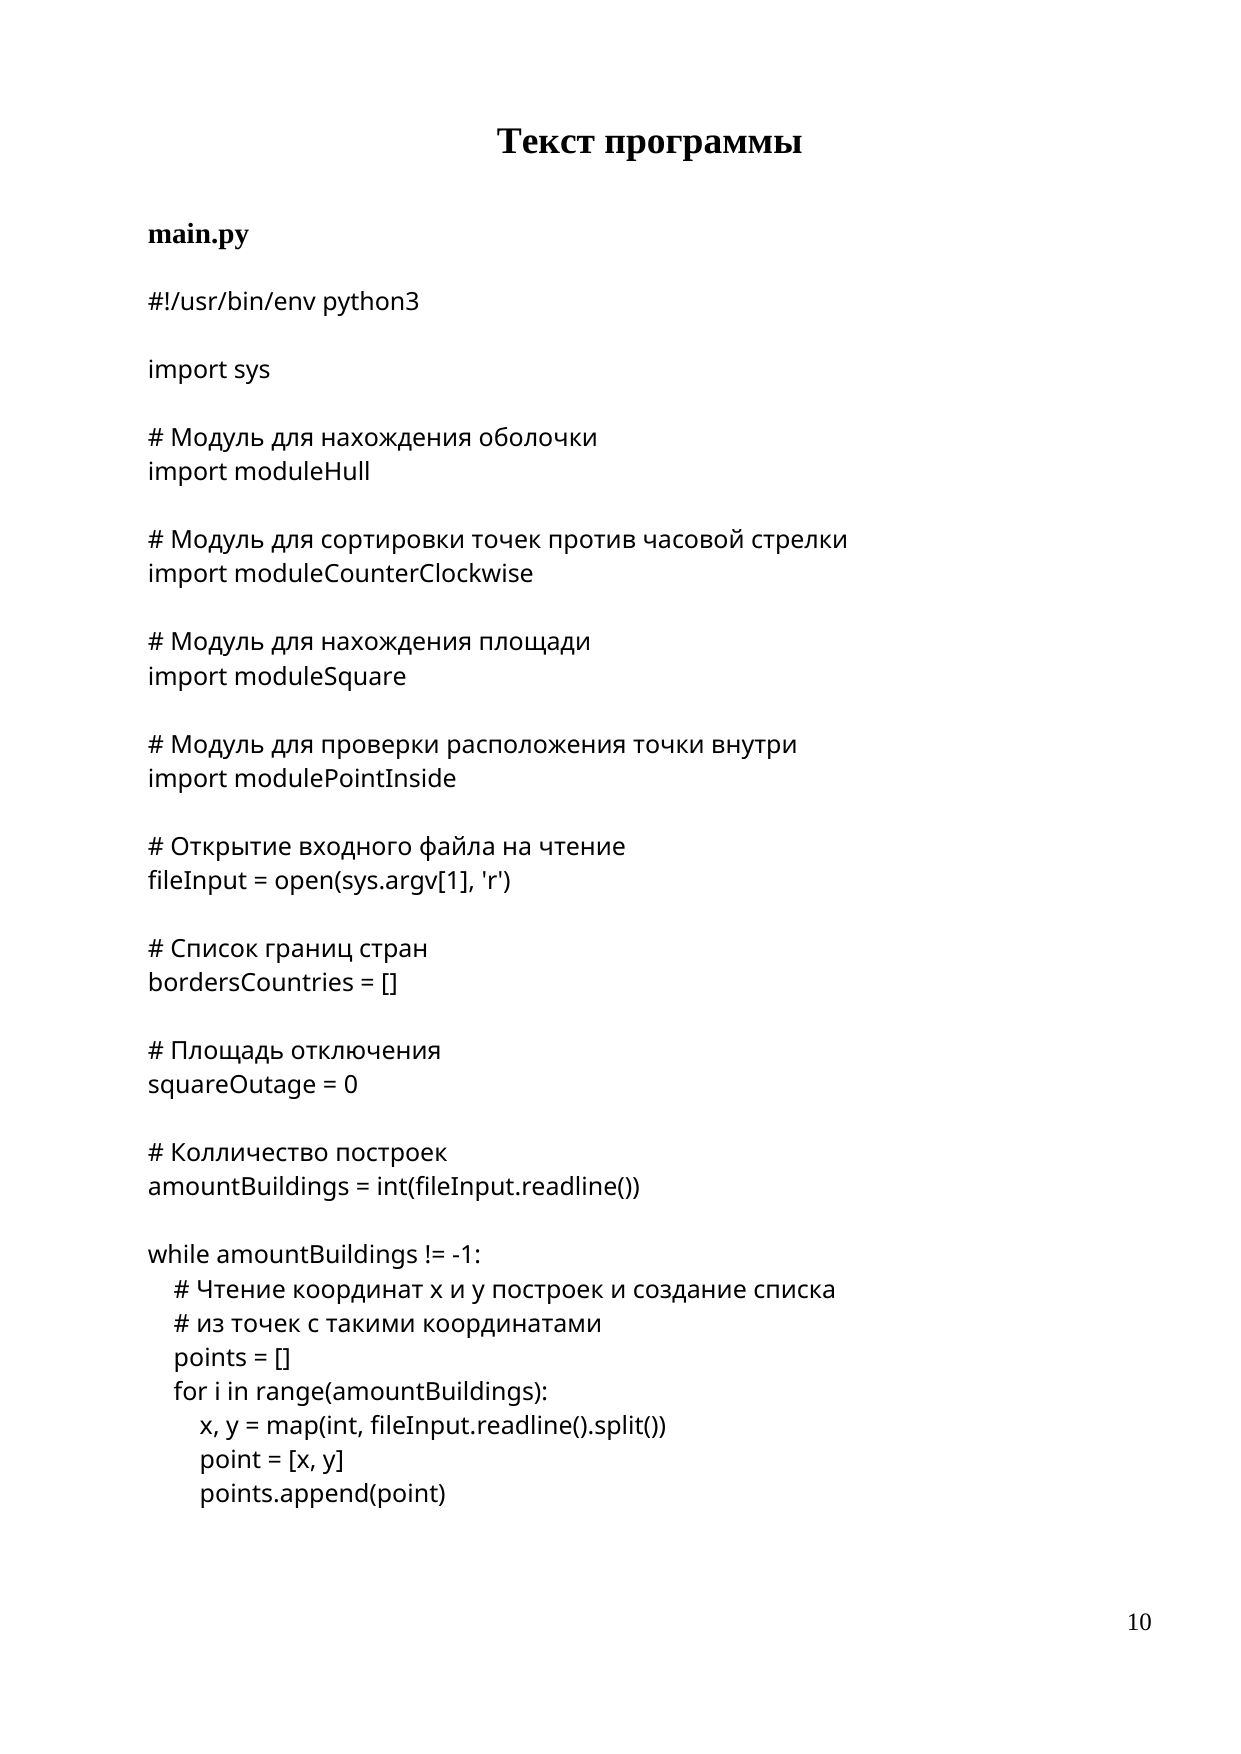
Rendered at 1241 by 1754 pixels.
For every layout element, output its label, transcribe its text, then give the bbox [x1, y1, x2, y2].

text Текст программы [148, 118, 1152, 161]
text import modulePointInside [148, 760, 1152, 794]
text # Открытие входного файла на чтение [148, 828, 1152, 862]
text # Площадь отключения [148, 1033, 1152, 1067]
text import moduleHull [148, 454, 1152, 488]
text # Колличество построек [148, 1135, 1152, 1169]
text points = [] [148, 1339, 1152, 1373]
text amountBuildings = int(fileInput.readline()) [148, 1169, 1152, 1203]
text while amountBuildings != -1: [148, 1237, 1152, 1271]
text fileInput = open(sys.argv[1], 'r') [148, 862, 1152, 897]
text # из точек с такими координатами [148, 1305, 1152, 1339]
text import sys [148, 352, 1152, 386]
text main.py [148, 216, 1152, 250]
text # Список границ стран [148, 931, 1152, 965]
text point = [x, y] [148, 1442, 1152, 1476]
text squareOutage = 0 [148, 1067, 1152, 1101]
text points.append(point) [148, 1476, 1152, 1510]
text # Модуль для проверки расположения точки внутри [148, 726, 1152, 760]
text # Модуль для нахождения оболочки [148, 420, 1152, 454]
text x, y = map(int, fileInput.readline().split()) [148, 1407, 1152, 1442]
text import moduleSquare [148, 658, 1152, 692]
text for i in range(amountBuildings): [148, 1373, 1152, 1407]
text bordersCountries = [] [148, 965, 1152, 999]
text # Чтение координат x и y построек и создание списка [148, 1271, 1152, 1305]
text import moduleCounterClockwise [148, 556, 1152, 590]
text #!/usr/bin/env python3 [148, 283, 1152, 317]
text # Модуль для сортировки точек против часовой стрелки [148, 522, 1152, 556]
text # Модуль для нахождения площади [148, 624, 1152, 658]
